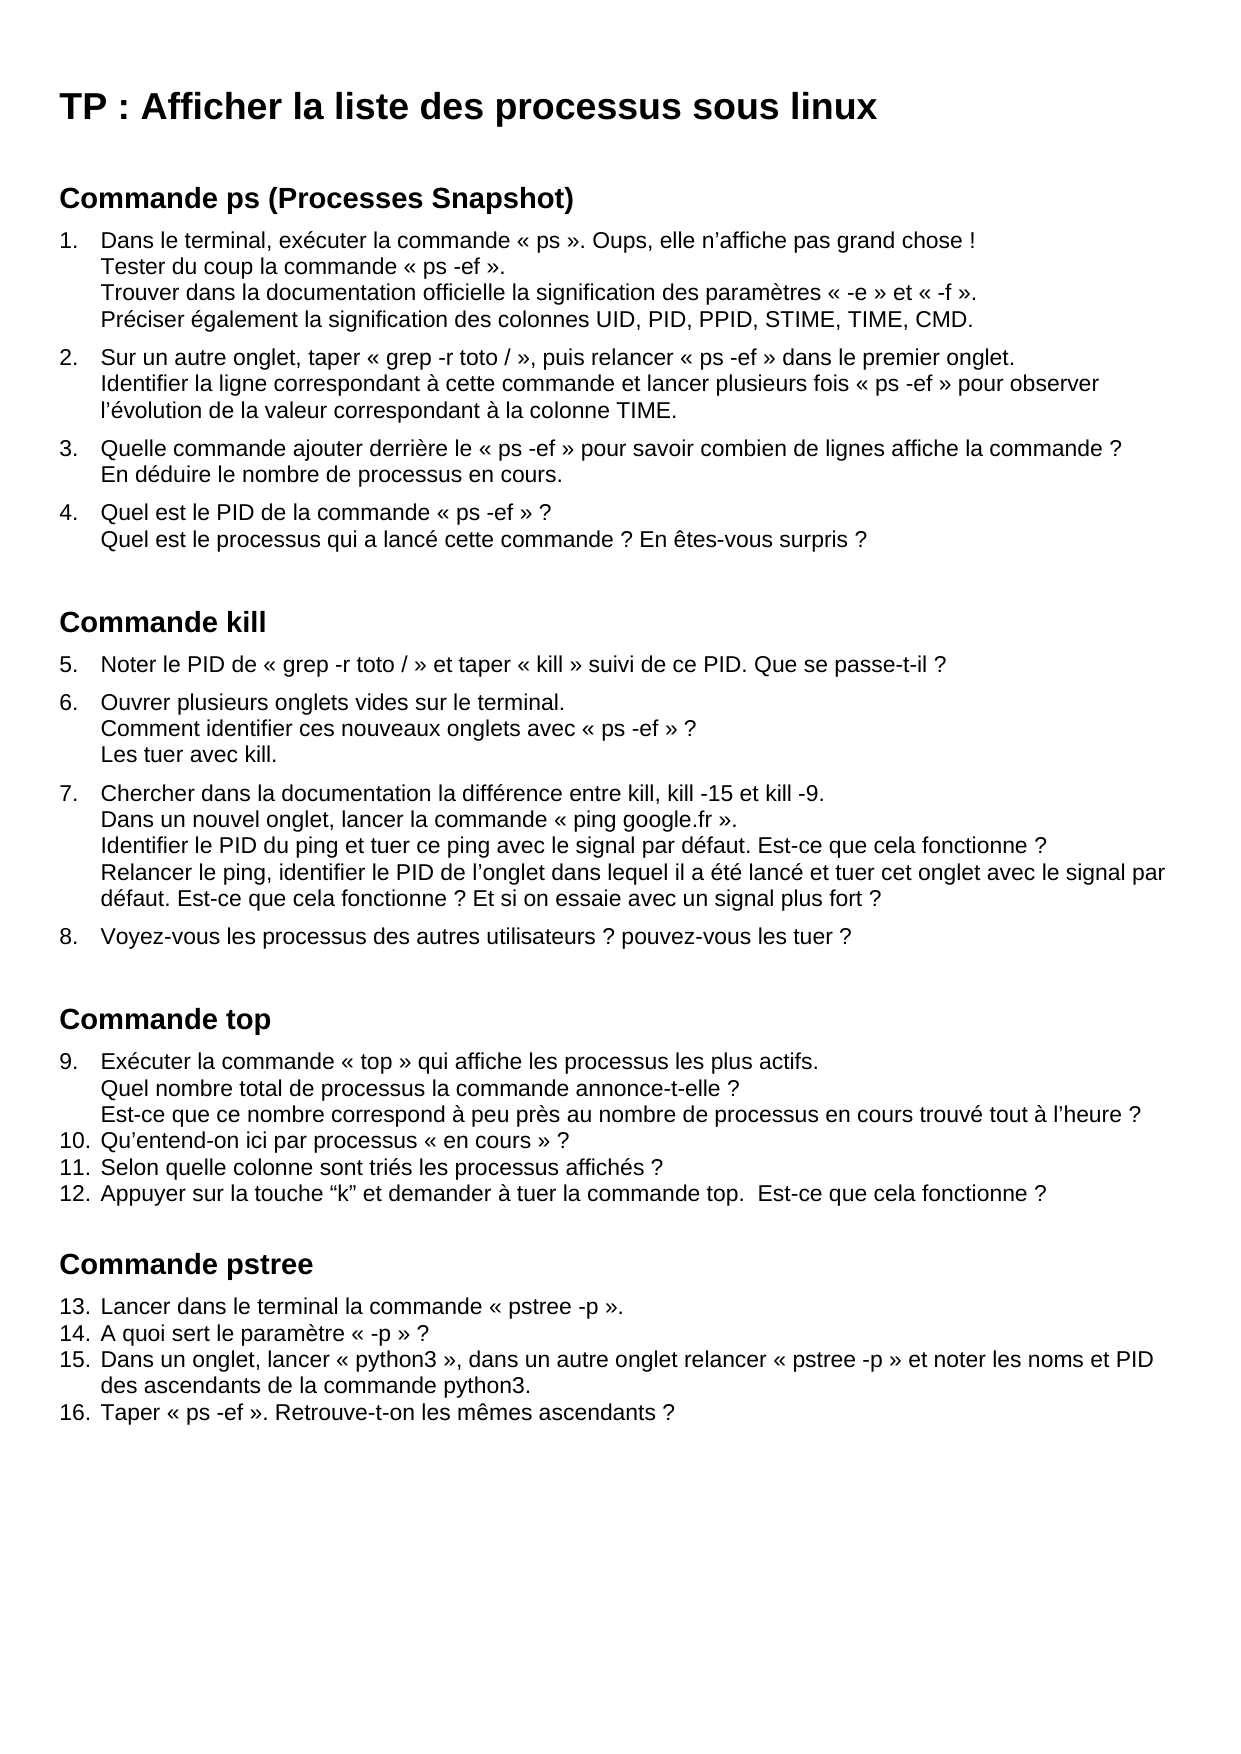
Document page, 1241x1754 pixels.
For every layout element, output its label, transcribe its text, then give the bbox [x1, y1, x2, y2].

subtitle Commande pstree [59, 1247, 1181, 1281]
list A quoi sert le paramètre « -p » ? [59, 1320, 1181, 1346]
list Exécuter la commande « top » qui affiche les processus les plus actifs. Quel nombre total de processus la commande annonce-t-elle ? Est-ce que ce nombre correspond à peu près au nombre de processus en cours trouvé tout à l’heure ? [59, 1048, 1181, 1127]
list Voyez-vous les processus des autres utilisateurs ? pouvez-vous les tuer ? [59, 923, 1181, 949]
subtitle Commande ps (Processes Snapshot) [59, 181, 1181, 214]
list Dans un onglet, lancer « python3 », dans un autre onglet relancer « pstree -p » et noter les noms et PID des ascendants de la commande python3. [59, 1346, 1181, 1399]
list Dans le terminal, exécuter la commande « ps ». Oups, elle n’affiche pas grand chose ! Tester du coup la commande « ps -ef ». Trouver dans la documentation officielle la signification des paramètres « -e » et « -f ». Préciser également la signification des colonnes UID, PID, PPID, STIME, TIME, CMD. [59, 227, 1181, 332]
list Quel est le PID de la commande « ps -ef » ? Quel est le processus qui a lancé cette commande ? En êtes-vous surpris ? [59, 499, 1181, 552]
list Chercher dans la documentation la différence entre kill, kill -15 et kill -9. Dans un nouvel onglet, lancer la commande « ping google.fr ». Identifier le PID du ping et tuer ce ping avec le signal par défaut. Est-ce que cela fonctionne ? Relancer le ping, identifier le PID de l’onglet dans lequel il a été lancé et tuer cet onglet avec le signal par défaut. Est-ce que cela fonctionne ? Et si on essaie avec un signal plus fort ? [59, 779, 1181, 911]
subtitle Commande top [59, 1002, 1181, 1036]
subtitle TP : Afficher la liste des processus sous linux [59, 84, 1181, 127]
list Sur un autre onglet, taper « grep -r toto / », puis relancer « ps -ef » dans le premier onglet. Identifier la ligne correspondant à cette commande et lancer plusieurs fois « ps -ef » pour observer l’évolution de la valeur correspondant à la colonne TIME. [59, 344, 1181, 423]
subtitle Commande kill [59, 604, 1181, 638]
list Noter le PID de « grep -r toto / » et taper « kill » suivi de ce PID. Que se passe-t-il ? [59, 651, 1181, 677]
list Taper « ps -ef ». Retrouve-t-on les mêmes ascendants ? [59, 1399, 1181, 1425]
list Qu’entend-on ici par processus « en cours » ? [59, 1127, 1181, 1154]
list Appuyer sur la touche “k” et demander à tuer la commande top. Est-ce que cela fonctionne ? [59, 1180, 1181, 1206]
list Ouvrer plusieurs onglets vides sur le terminal. Comment identifier ces nouveaux onglets avec « ps -ef » ? Les tuer avec kill. [59, 689, 1181, 768]
list Lancer dans le terminal la commande « pstree -p ». [59, 1293, 1181, 1320]
list Selon quelle colonne sont triés les processus affichés ? [59, 1154, 1181, 1180]
list Quelle commande ajouter derrière le « ps -ef » pour savoir combien de lignes affiche la commande ? En déduire le nombre de processus en cours. [59, 435, 1181, 487]
